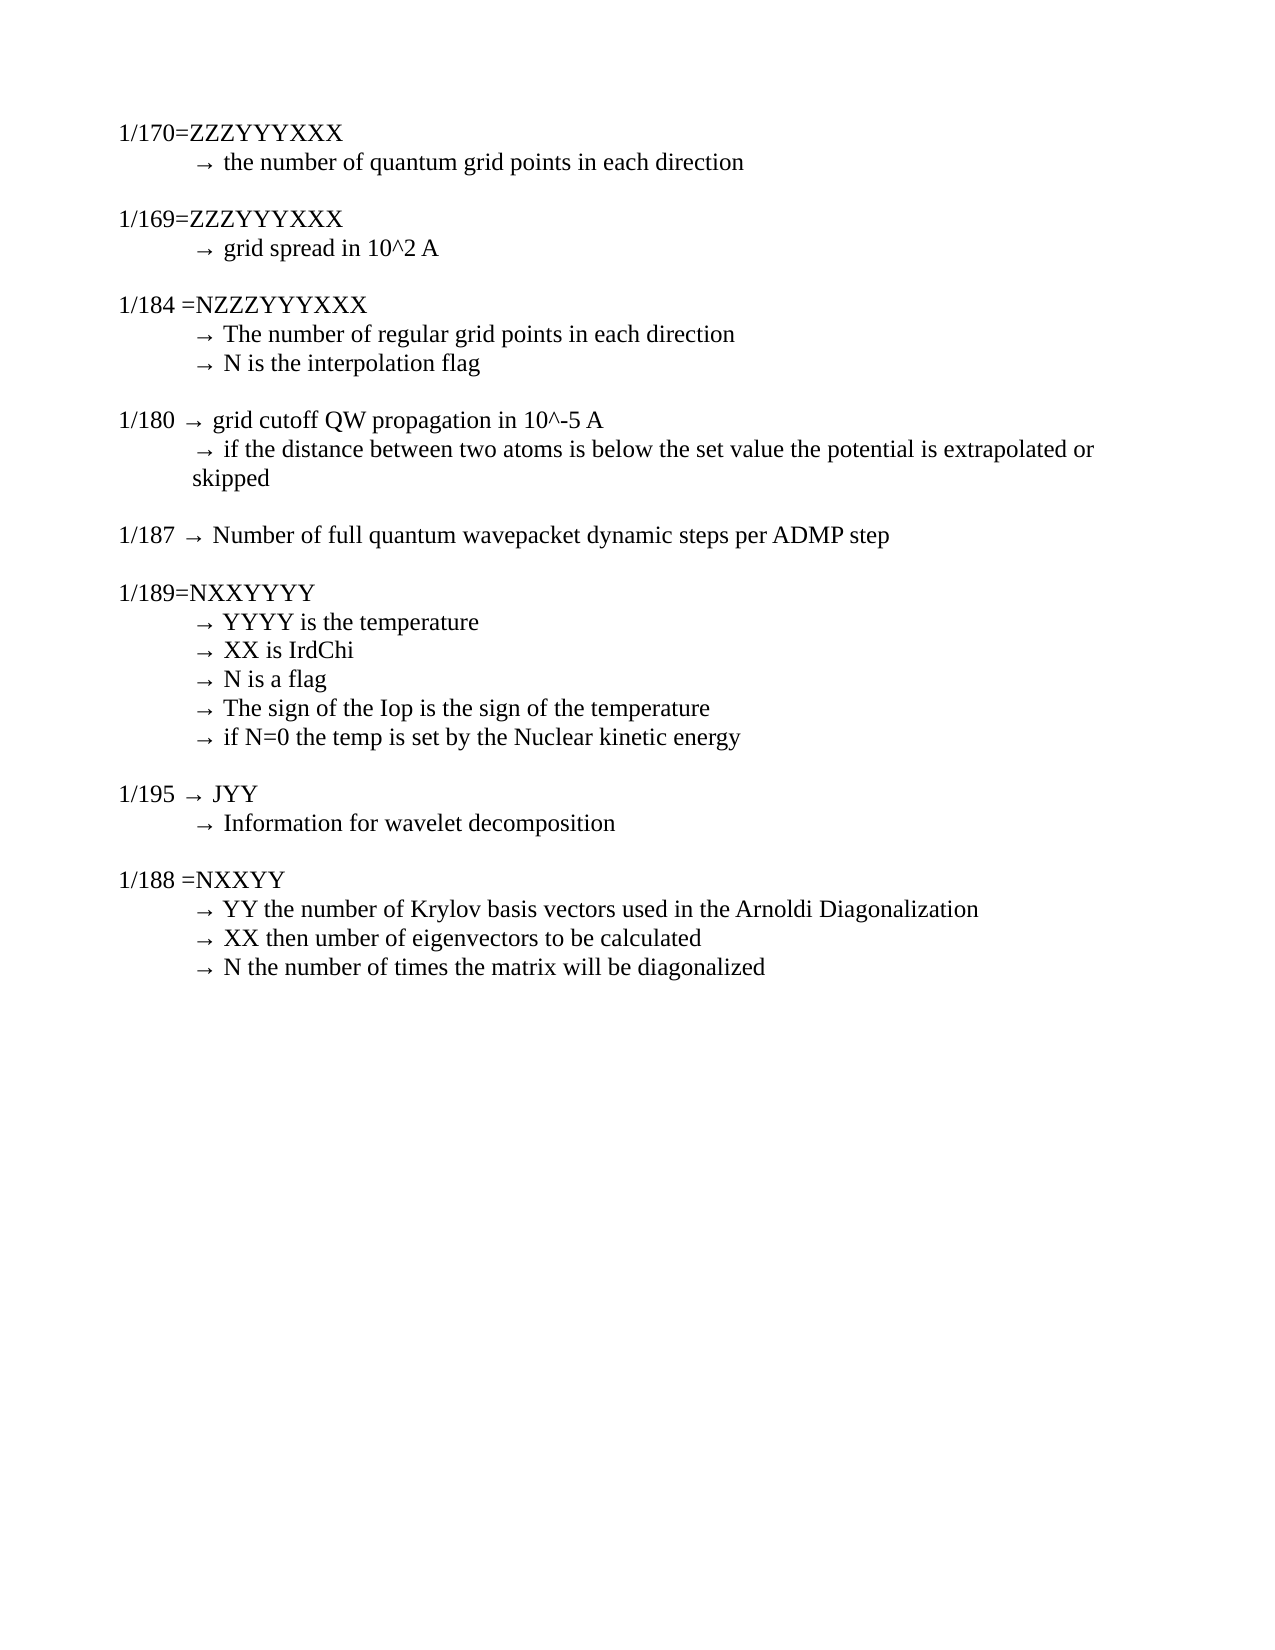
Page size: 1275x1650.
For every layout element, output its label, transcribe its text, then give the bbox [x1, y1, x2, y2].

text → The sign of the Iop is the sign of the temperature [118, 693, 1157, 722]
text → the number of quantum grid points in each direction [118, 147, 1157, 176]
text 1/188 =NXXYY [118, 866, 1157, 894]
text → XX then umber of eigenvectors to be calculated [118, 923, 1157, 952]
text → YY the number of Krylov basis vectors used in the Arnoldi Diagonalization [118, 894, 1157, 923]
text → if the distance between two atoms is below the set value the potential is extrapolated or skipped [118, 434, 1157, 492]
text → grid spread in 10^2 A [118, 233, 1157, 262]
text → if N=0 the temp is set by the Nuclear kinetic energy [118, 722, 1157, 751]
text → The number of regular grid points in each direction [118, 319, 1157, 348]
text 1/195 → JYY [118, 779, 1157, 808]
text 1/180 → grid cutoff QW propagation in 10^-5 A [118, 406, 1157, 434]
text → XX is IrdChi [118, 636, 1157, 664]
text → N is a flag [118, 664, 1157, 693]
text → YYYY is the temperature [118, 607, 1157, 636]
text → Information for wavelet decomposition [118, 808, 1157, 837]
text 1/169=ZZZYYYXXX [118, 204, 1157, 233]
text → N is the interpolation flag [118, 348, 1157, 377]
text 1/187 → Number of full quantum wavepacket dynamic steps per ADMP step [118, 521, 1157, 549]
text 1/189=NXXYYYY [118, 578, 1157, 607]
text → N the number of times the matrix will be diagonalized [118, 952, 1157, 981]
text 1/184 =NZZZYYYXXX [118, 291, 1157, 319]
text 1/170=ZZZYYYXXX [118, 118, 1157, 147]
